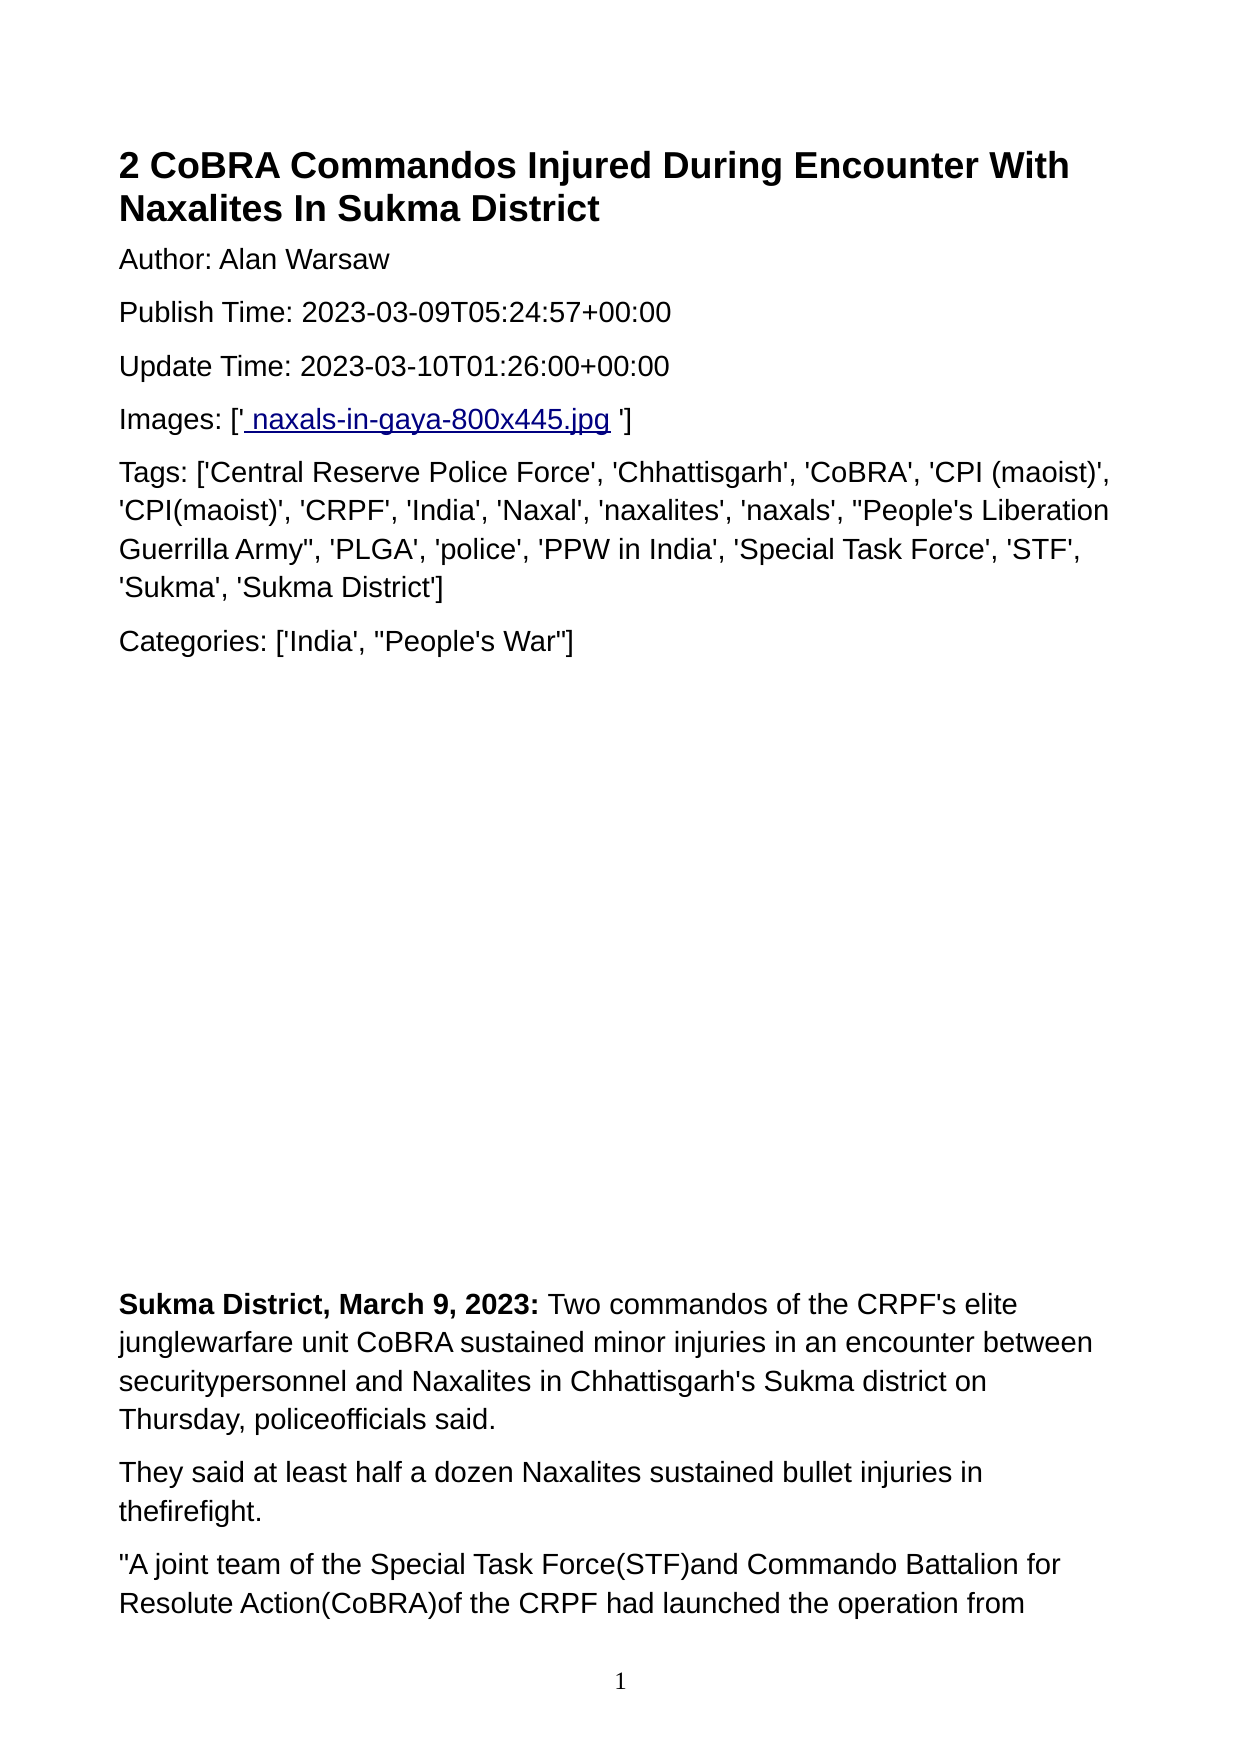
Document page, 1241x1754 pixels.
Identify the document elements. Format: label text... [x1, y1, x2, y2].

text Tags: ['Central Reserve Police Force', 'Chhattisgarh', 'CoBRA', 'CPI (maoist)', 'CPI(maoist)', 'CRPF', 'India', 'Naxal', 'naxalites', 'naxals', "People's Liberation Guerrilla Army", 'PLGA', 'police', 'PPW in India', 'Special Task Force', 'STF', 'Sukma', 'Sukma District'] [118, 455, 1122, 604]
text Publish Time: 2023-03-09T05:24:57+00:00 [118, 295, 1122, 329]
text "A joint team of the Special Task Force(STF)and Commando Battalion for Resolute Action(CoBRA)of the CRPF had launched the operation from [118, 1547, 1122, 1619]
text Categories: ['India', "People's War"] [118, 623, 1122, 657]
text Update Time: 2023-03-10T01:26:00+00:00 [118, 348, 1122, 382]
text They said at least half a dozen Naxalites sustained bullet injuries in thefirefight. [118, 1456, 1122, 1528]
text Sukma District, March 9, 2023: Two commandos of the CRPF's elite junglewarfare unit CoBRA sustained minor injuries in an encounter between securitypersonnel and Naxalites in Chhattisgarh's Sukma district on Thursday, policeofficials said. [118, 677, 1122, 1436]
subtitle 2 CoBRA Commandos Injured During Encounter With Naxalites In Sukma District [118, 143, 1122, 230]
text Images: [' naxals-in-gaya-800x445.jpg '] [118, 402, 1122, 435]
text Author: Alan Warsaw [118, 242, 1122, 276]
